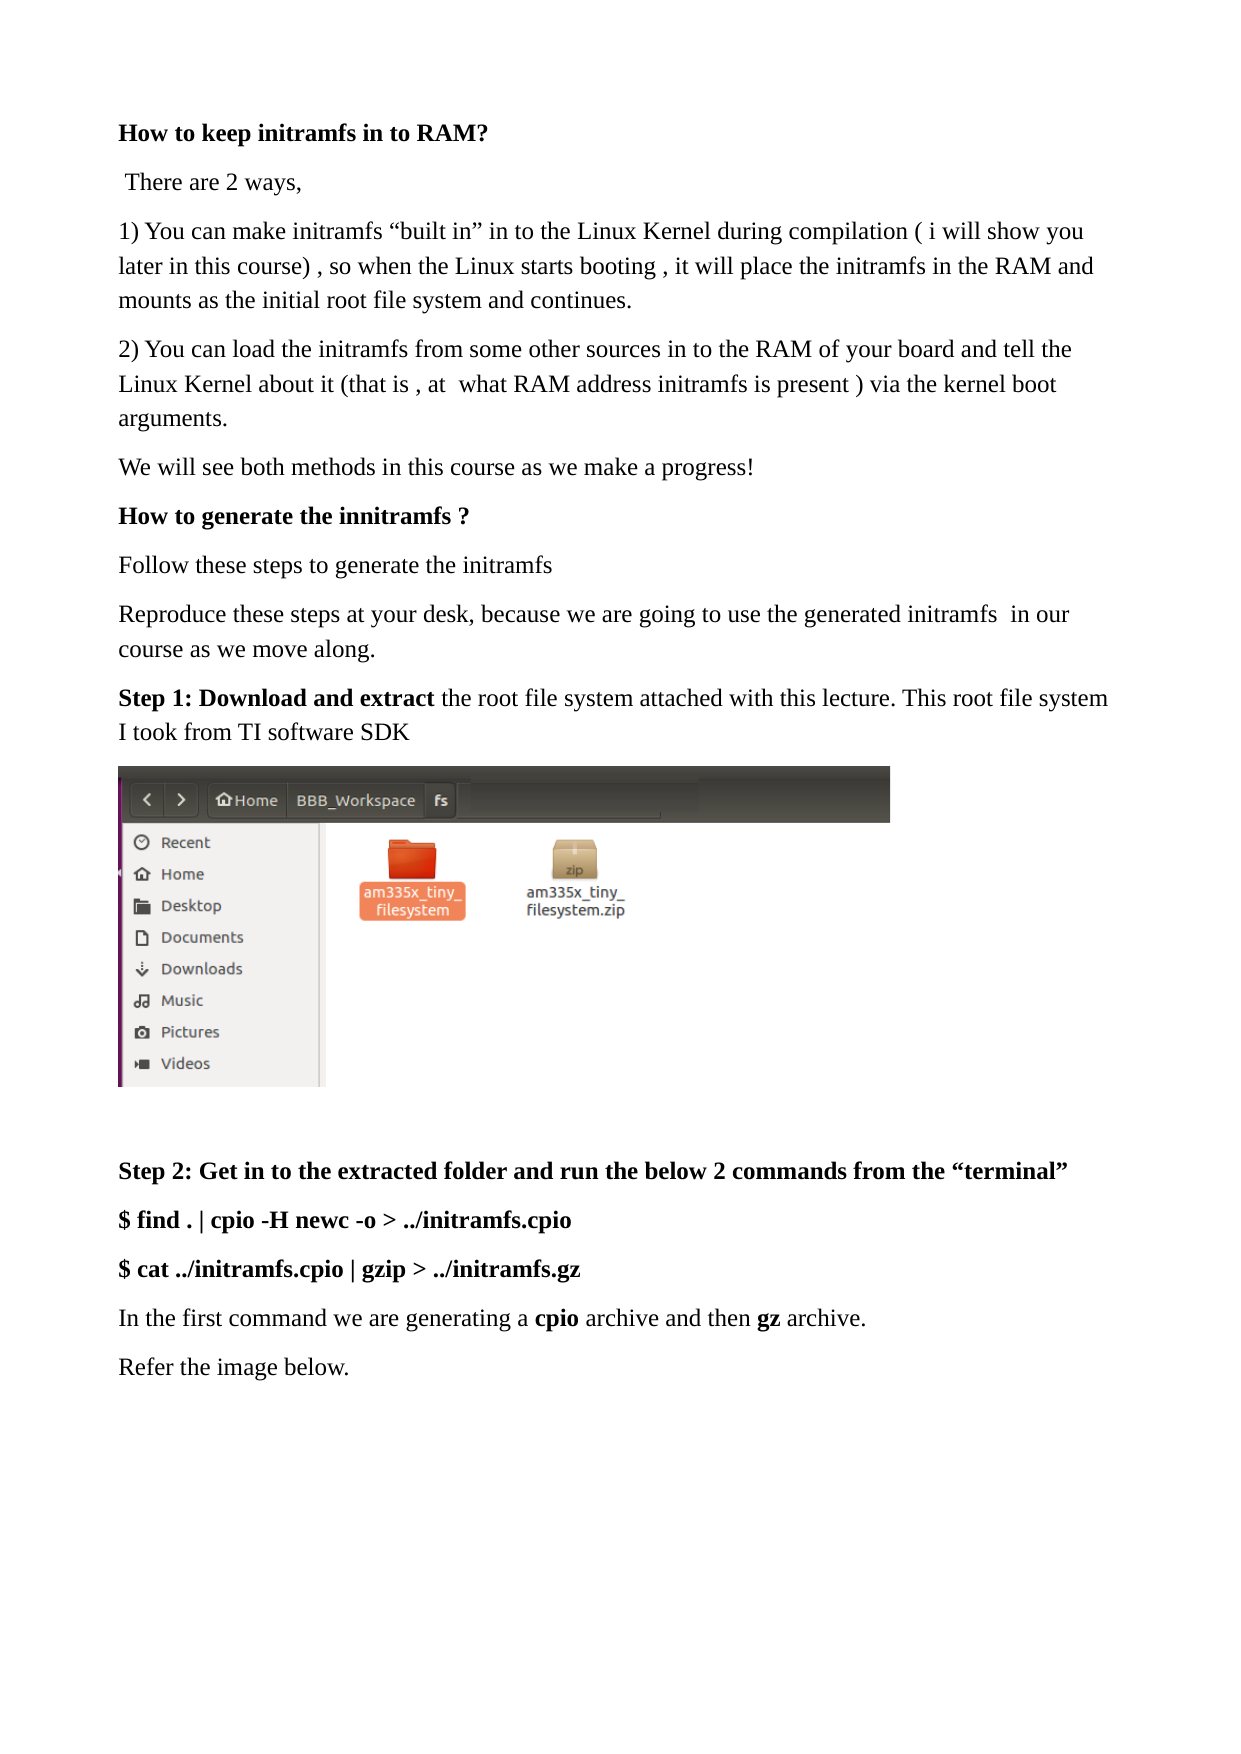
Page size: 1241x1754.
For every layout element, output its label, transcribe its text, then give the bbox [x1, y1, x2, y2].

text $ find . | cpio -H newc -o > ../initramfs.cpio [118, 1205, 1122, 1234]
text How to keep initramfs in to RAM? [118, 118, 1122, 147]
text Step 1: Download and extract the root file system attached with this lecture. This root file system I took from TI software SDK [118, 683, 1122, 746]
text 1) You can make initramfs “built in” in to the Linux Kernel during compilation ( i will show you later in this course) , so when the Linux starts booting , it will place the initramfs in the RAM and mounts as the initial root file system and continues. [118, 216, 1122, 314]
picture [118, 766, 890, 1087]
text We will see both methods in this course as we make a progress! [118, 452, 1122, 481]
text 2) You can load the initramfs from some other sources in to the RAM of your board and tell the Linux Kernel about it (that is , at what RAM address initramfs is present ) via the kernel boot arguments. [118, 334, 1122, 432]
text $ cat ../initramfs.cpio | gzip > ../initramfs.gz [118, 1254, 1122, 1283]
text In the first command we are generating a cpio archive and then gz archive. [118, 1303, 1122, 1332]
text Refer the image below. [118, 1352, 1122, 1381]
text How to generate the innitramfs ? [118, 501, 1122, 530]
text There are 2 ways, [118, 167, 1122, 196]
text Reproduce these steps at your desk, because we are going to use the generated initramfs in our course as we move along. [118, 599, 1122, 663]
text Step 2: Get in to the extracted folder and run the below 2 commands from the “terminal” [118, 1156, 1122, 1184]
text Follow these steps to generate the initramfs [118, 550, 1122, 579]
